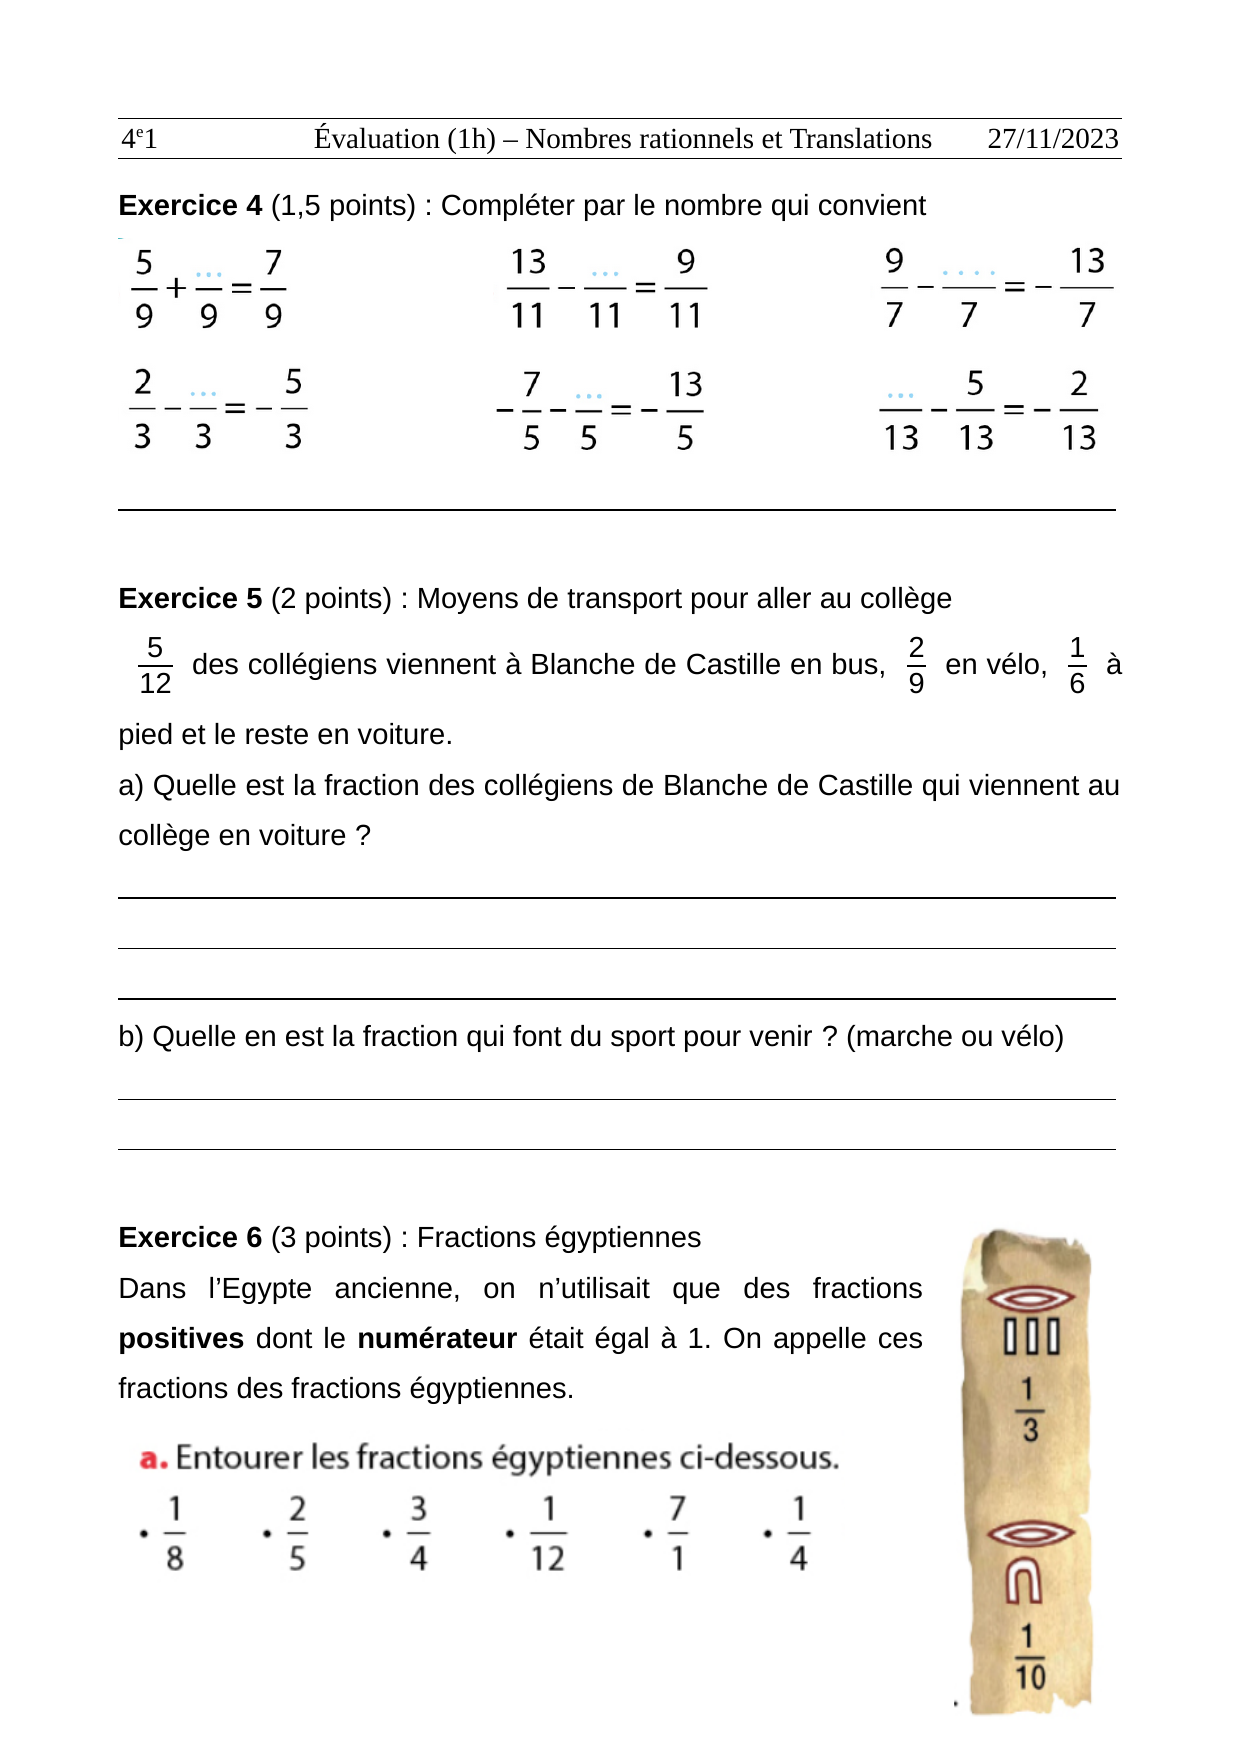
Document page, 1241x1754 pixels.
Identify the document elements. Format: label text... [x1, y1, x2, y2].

text a) Quelle est la fraction des collégiens de Blanche de Castille qui viennent au collège en voiture ? [118, 767, 1122, 851]
picture [493, 238, 746, 337]
picture [490, 359, 741, 458]
picture [870, 359, 1122, 458]
text Exercice 4 (1,5 points) : Compléter par le nombre qui convient [118, 188, 1122, 221]
text Dans l’Egypte ancienne, on n’utilisait que des fractions positives dont le numérateur était égal à 1. On appelle ces fractions des fractions égyptiennes. [118, 1271, 924, 1405]
text des collégiens viennent à Blanche de Castille en bus,en vélo,à pied et le reste en voiture. [118, 631, 1122, 751]
picture [121, 1428, 846, 1590]
picture [118, 359, 369, 458]
text Exercice 5 (2 points) : Moyens de transport pour aller au collège [118, 581, 1122, 614]
text Exercice 6 (3 points) : Fractions égyptiennes [118, 1215, 954, 1723]
picture [870, 238, 1123, 337]
text b) Quelle en est la fraction qui font du sport pour venir ? (marche ou vélo) [118, 1019, 1122, 1053]
picture [118, 238, 369, 337]
picture [954, 1215, 1107, 1723]
